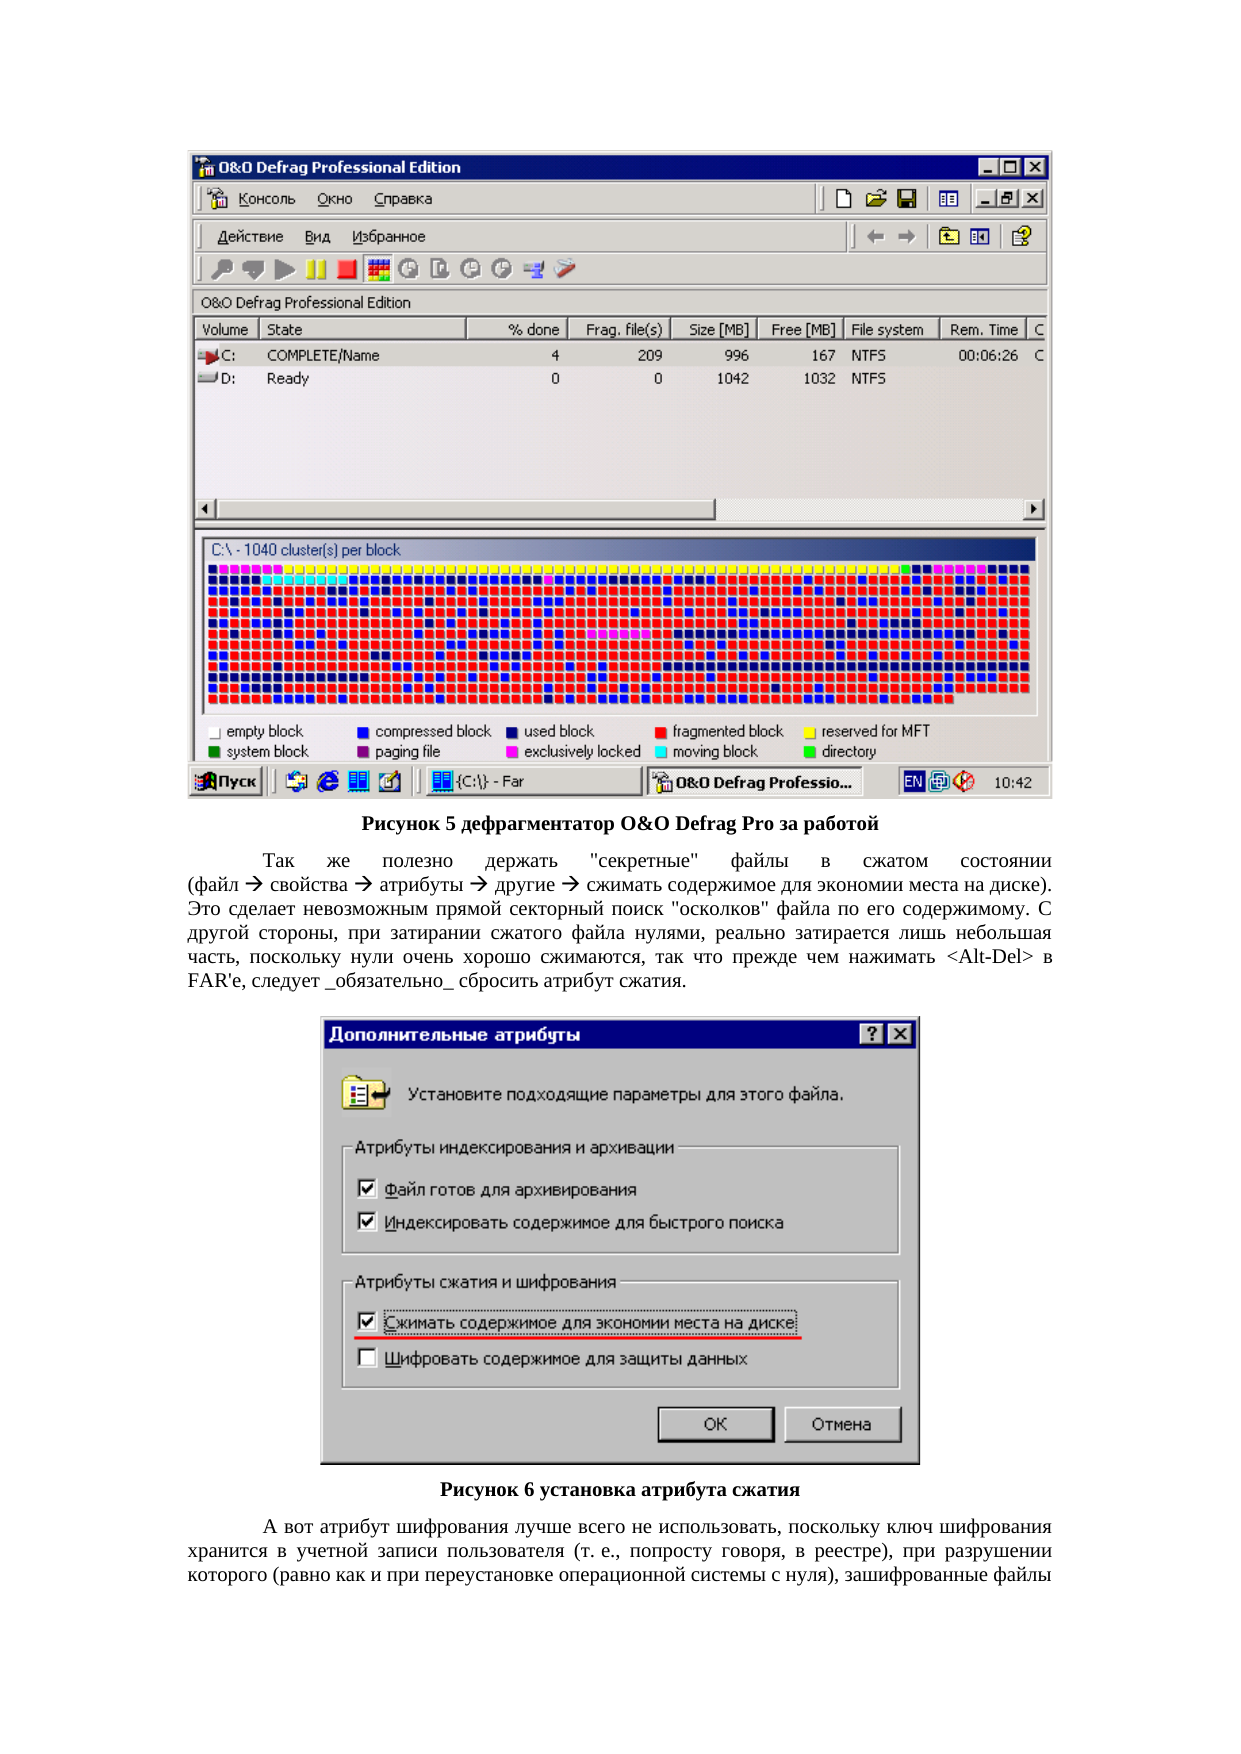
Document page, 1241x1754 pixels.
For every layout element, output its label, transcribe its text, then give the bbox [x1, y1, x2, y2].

picture [320, 1016, 921, 1465]
text Рисунок 5 дефрагментатор O&O Defrag Pro за работой [187, 811, 1053, 835]
text Так же полезно держать "секретные" файлы в сжатом состоянии (файл  свойства  атрибуты  другие  сжимать содержимое для экономии места на диске). Это сделает невозможным прямой секторный поиск "осколков" файла по его содержимому. С другой стороны, при затирании сжатого файла нулями, реально затирается лишь небольшая часть, поскольку нули очень хорошо сжимаются, так что прежде чем нажимать <Alt-Del> в FAR'е, следует _обязательно_ сбросить атрибут сжатия. [187, 848, 1053, 992]
picture [187, 150, 1053, 799]
text Рисунок 6 установка атрибута сжатия [187, 1477, 1053, 1501]
text А вот атрибут шифрования лучше всего не использовать, поскольку ключ шифрования хранится в учетной записи пользователя (т. е., попросту говоря, в реестре), при разрушении которого (равно как и при переустановке операционной системы с нуля), зашифрованные файлы [187, 1514, 1053, 1586]
